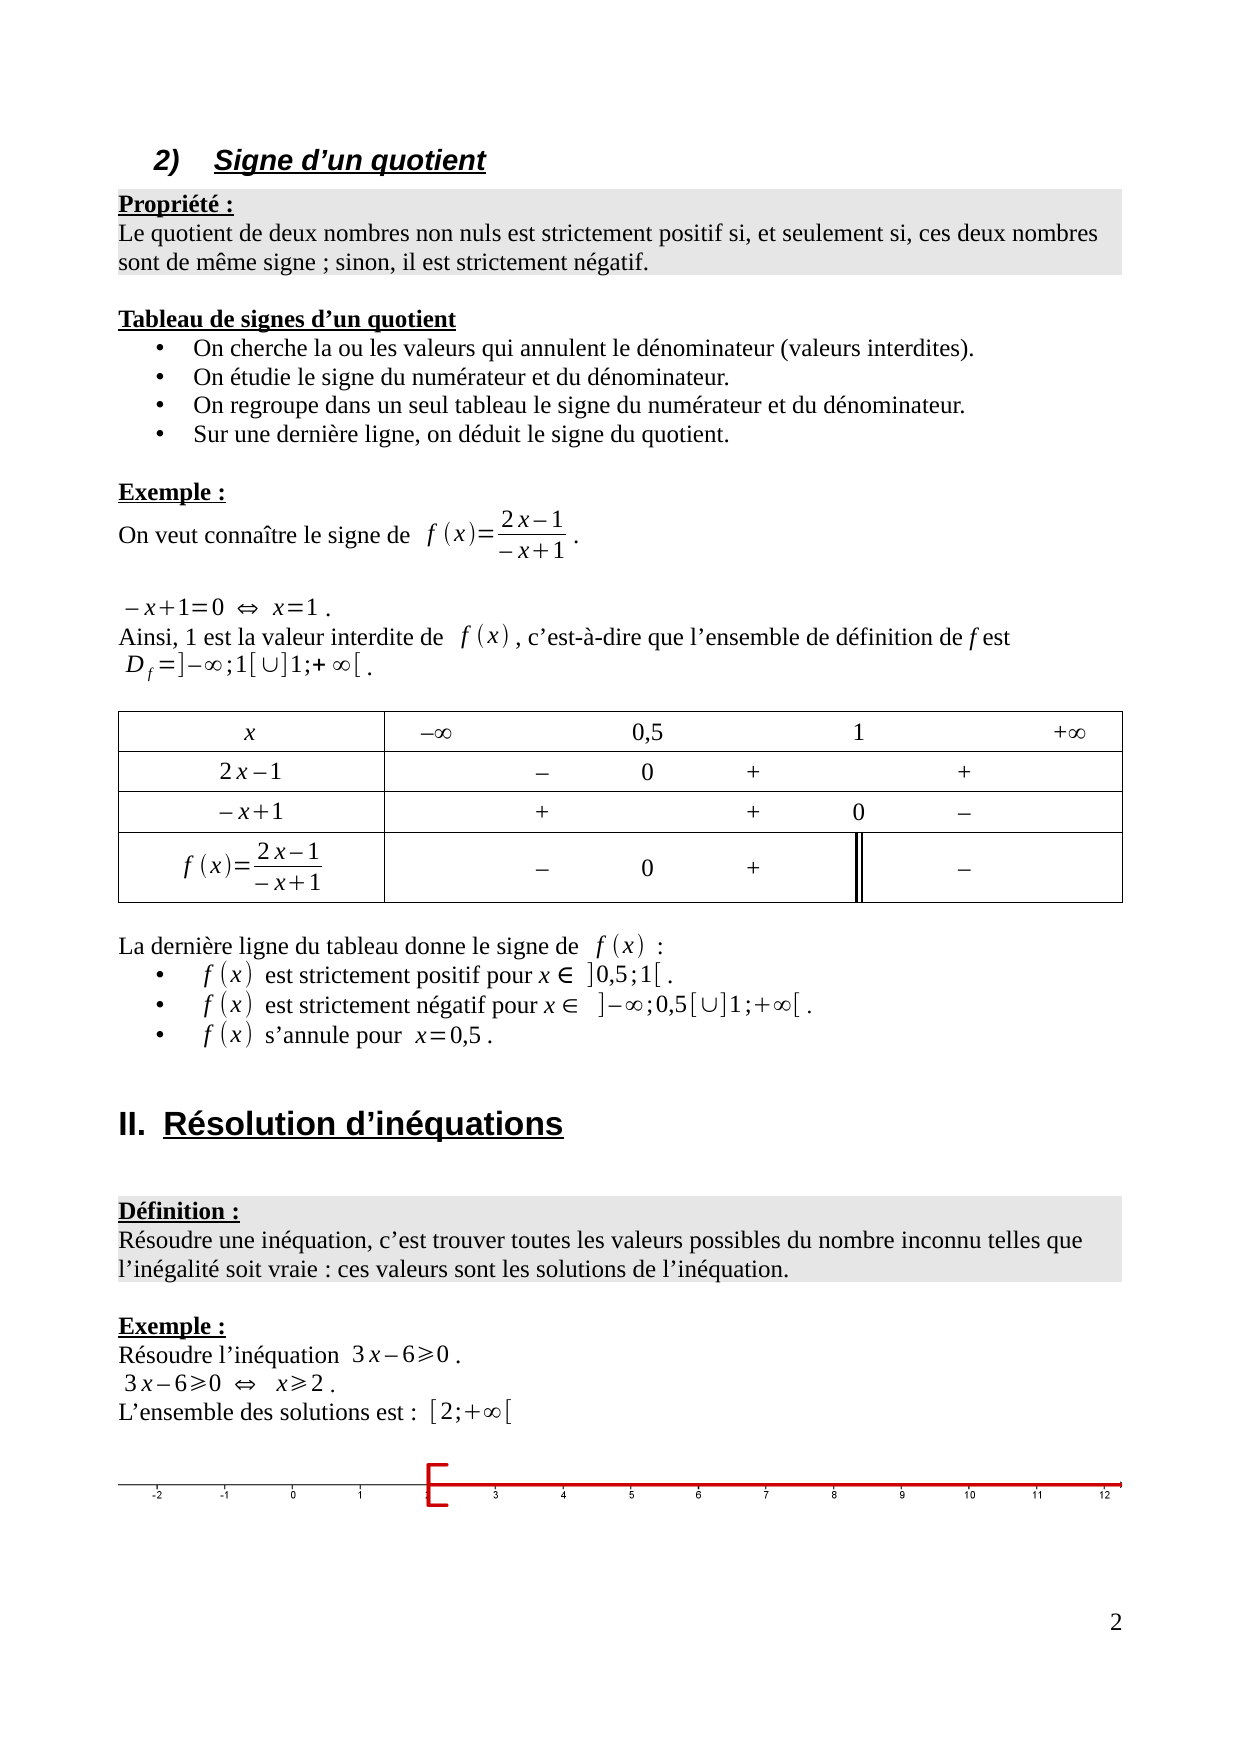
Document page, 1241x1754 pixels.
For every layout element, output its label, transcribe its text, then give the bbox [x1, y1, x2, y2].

table_cell + [700, 833, 806, 902]
text Exemple : [118, 1311, 1122, 1340]
table_header [489, 712, 595, 751]
table_cell – [489, 752, 595, 791]
table_cell 0 [595, 833, 700, 902]
list est strictement négatif pour x ∈ . [156, 990, 1122, 1020]
text Ainsi, 1 est la valeur interdite de , c’est-à-dire que l’ensemble de définition de f est . [118, 622, 1122, 682]
table_cell + [911, 752, 1017, 791]
text ⇔ . [118, 1369, 1122, 1397]
table_cell [119, 833, 384, 902]
table_cell [595, 792, 700, 832]
text Définition : [118, 1196, 1122, 1225]
subtitle Signe d’un quotient [153, 143, 1122, 177]
table_cell [119, 752, 384, 791]
table_header x [119, 712, 384, 751]
list Sur une dernière ligne, on déduit le signe du quotient. [156, 419, 1122, 448]
text La dernière ligne du tableau donne le signe de : [118, 931, 1122, 960]
table_cell [806, 752, 911, 791]
table_cell [863, 833, 911, 902]
text L’ensemble des solutions est : [118, 1397, 1122, 1426]
table_header [911, 712, 1017, 751]
text Tableau de signes d’un quotient [118, 304, 1122, 333]
table_cell 0 [595, 752, 700, 791]
table_header 0,5 [595, 712, 700, 751]
table_cell + [700, 752, 806, 791]
list est strictement positif pour x ∈ . [156, 960, 1122, 990]
table_cell – [911, 833, 1017, 902]
text Résoudre une inéquation, c’est trouver toutes les valeurs possibles du nombre inconnu telles que l’inégalité soit vraie : ces valeurs sont les solutions de l’inéquation. [118, 1225, 1122, 1282]
table_header +∞ [1017, 712, 1122, 751]
text On veut connaître le signe de . [118, 505, 1122, 564]
table_cell [1017, 792, 1122, 832]
table_cell + [489, 792, 595, 832]
list On cherche la ou les valeurs qui annulent le dénominateur (valeurs interdites). [156, 333, 1122, 362]
table_cell [385, 752, 489, 791]
list On regroupe dans un seul tableau le signe du numérateur et du dénominateur. [156, 390, 1122, 419]
text Exemple : [118, 477, 1122, 505]
text ⇔ . [118, 593, 1122, 622]
table_header –∞ [385, 712, 489, 751]
table_header [700, 712, 806, 751]
text Résoudre l’inéquation . [118, 1340, 1122, 1369]
table_cell + [700, 792, 806, 832]
table_cell [806, 833, 855, 902]
text Le quotient de deux nombres non nuls est strictement positif si, et seulement si, ces deux nombres sont de même signe ; sinon, il est strictement négatif. [118, 218, 1122, 275]
table_cell [119, 792, 384, 832]
list s’annule pour . [156, 1020, 1122, 1050]
text Propriété : [118, 189, 1122, 218]
table_cell – [911, 792, 1017, 832]
table_cell [385, 833, 489, 902]
table_cell 0 [806, 792, 911, 832]
table_cell [1017, 833, 1122, 902]
table_cell [385, 792, 489, 832]
subtitle Résolution d’inéquations [118, 1104, 1122, 1142]
table_cell – [489, 833, 595, 902]
table_cell [1017, 752, 1122, 791]
list On étudie le signe du numérateur et du dénominateur. [156, 362, 1122, 390]
table_header 1 [806, 712, 911, 751]
